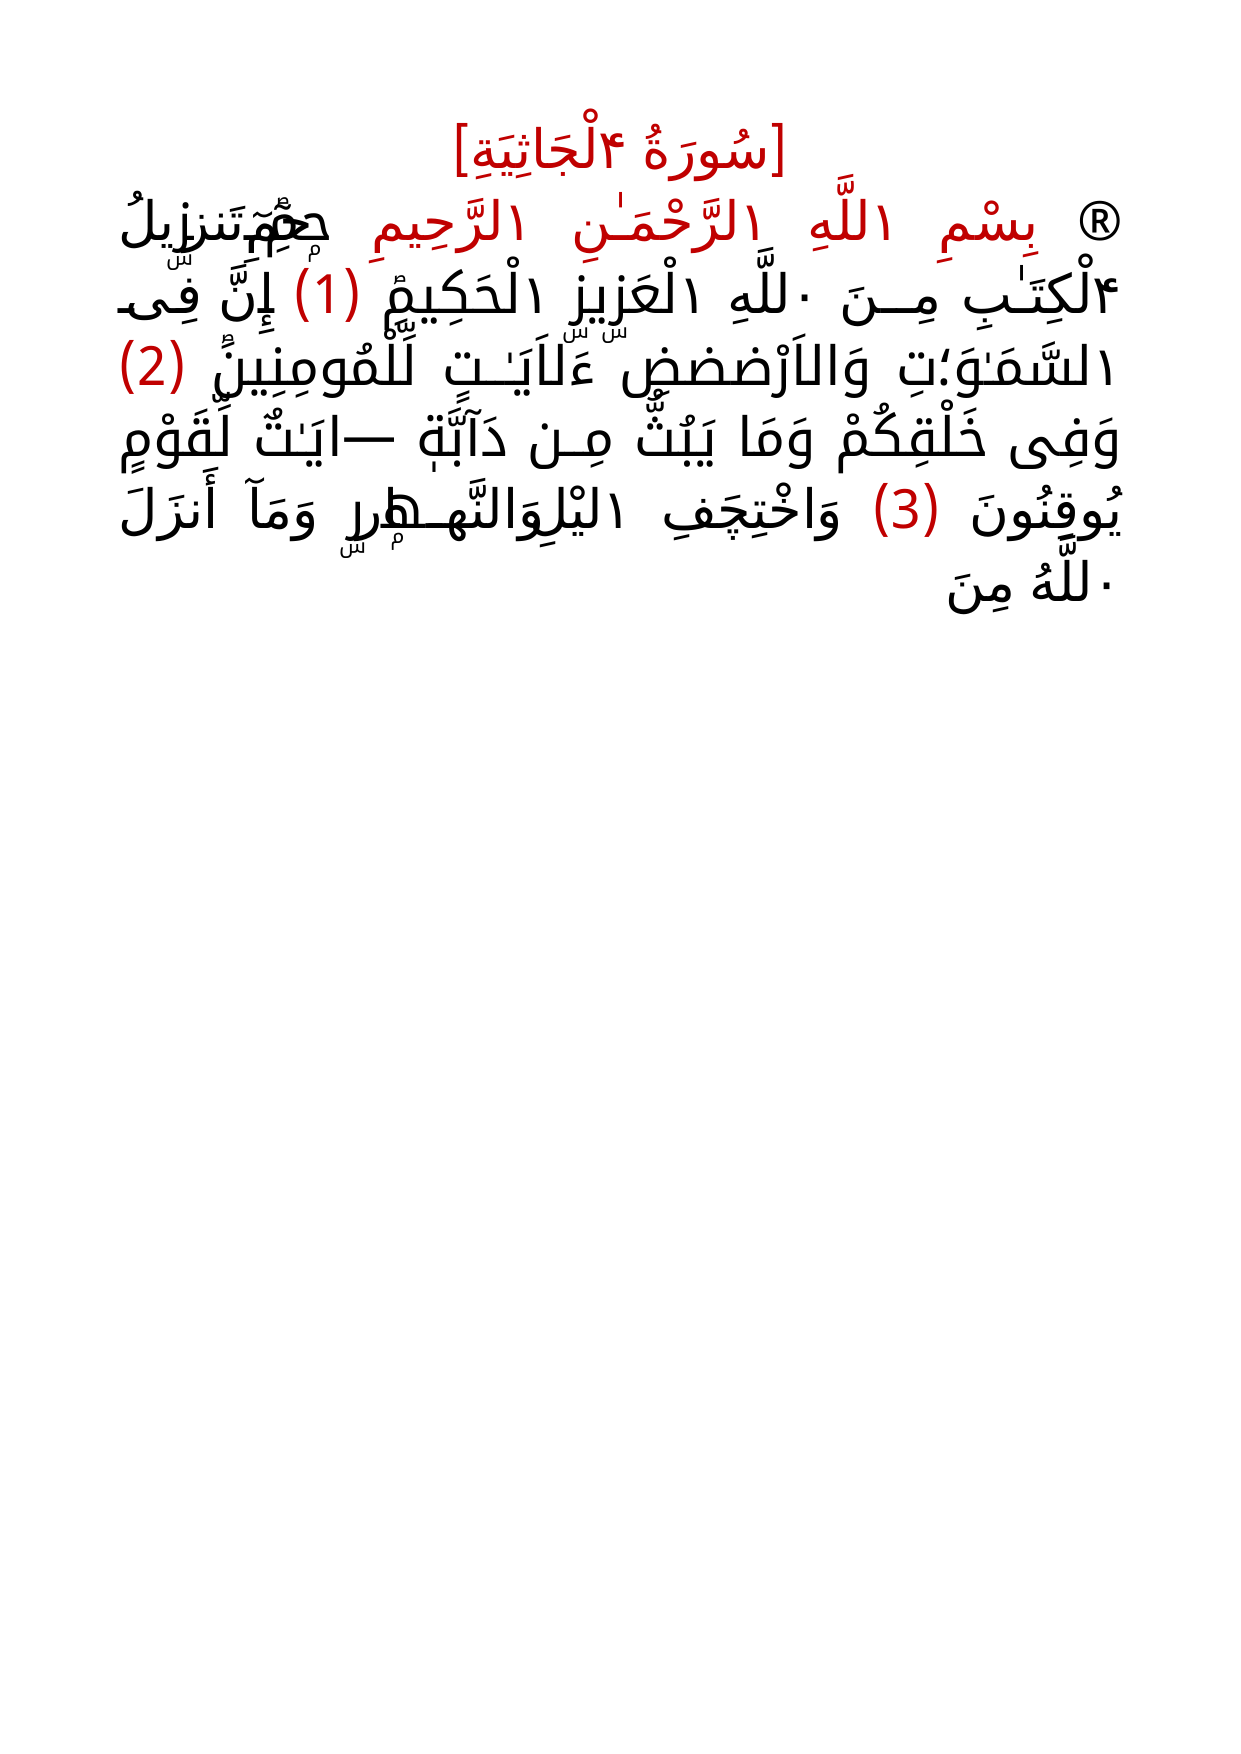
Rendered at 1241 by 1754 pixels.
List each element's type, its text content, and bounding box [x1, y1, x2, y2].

text ® بِسْمِ ۱للَّهِ ۱لرَّحْمَـٰنِ ۱لرَّحِيمِ حۭمِٓؐ تَنزۣيلُ ۴لْكِتَـٰبِ مِــنَ ۰للَّهِ ۱لْعَزۣيزۣ ۱لْحَكِيمِؐ (1) إِنَّ فِى ۱لسَّمَـٰوَ؛تِ وَالاَرْضضضِ ءَلاَيَـٰــتٍ لِّلْمُومِنِينَؐ (2) وَفِى خَلْقِكُمْ وَمَا يَبُثُّ مِــن دَآبَّةٖ —ايَـٰتٌ لِّقَوْمٍ يُوقِنُونَ (3) وَاخْتِچَفِ ۱ليْلِ وَالنَّهۭارۣ وَمَآ أَنزَلَ ۰للَّهُ مِنَ [118, 191, 1122, 623]
subtitle [سُورَةُ ۴لْجَاثِيَةِ] [118, 118, 1122, 191]
